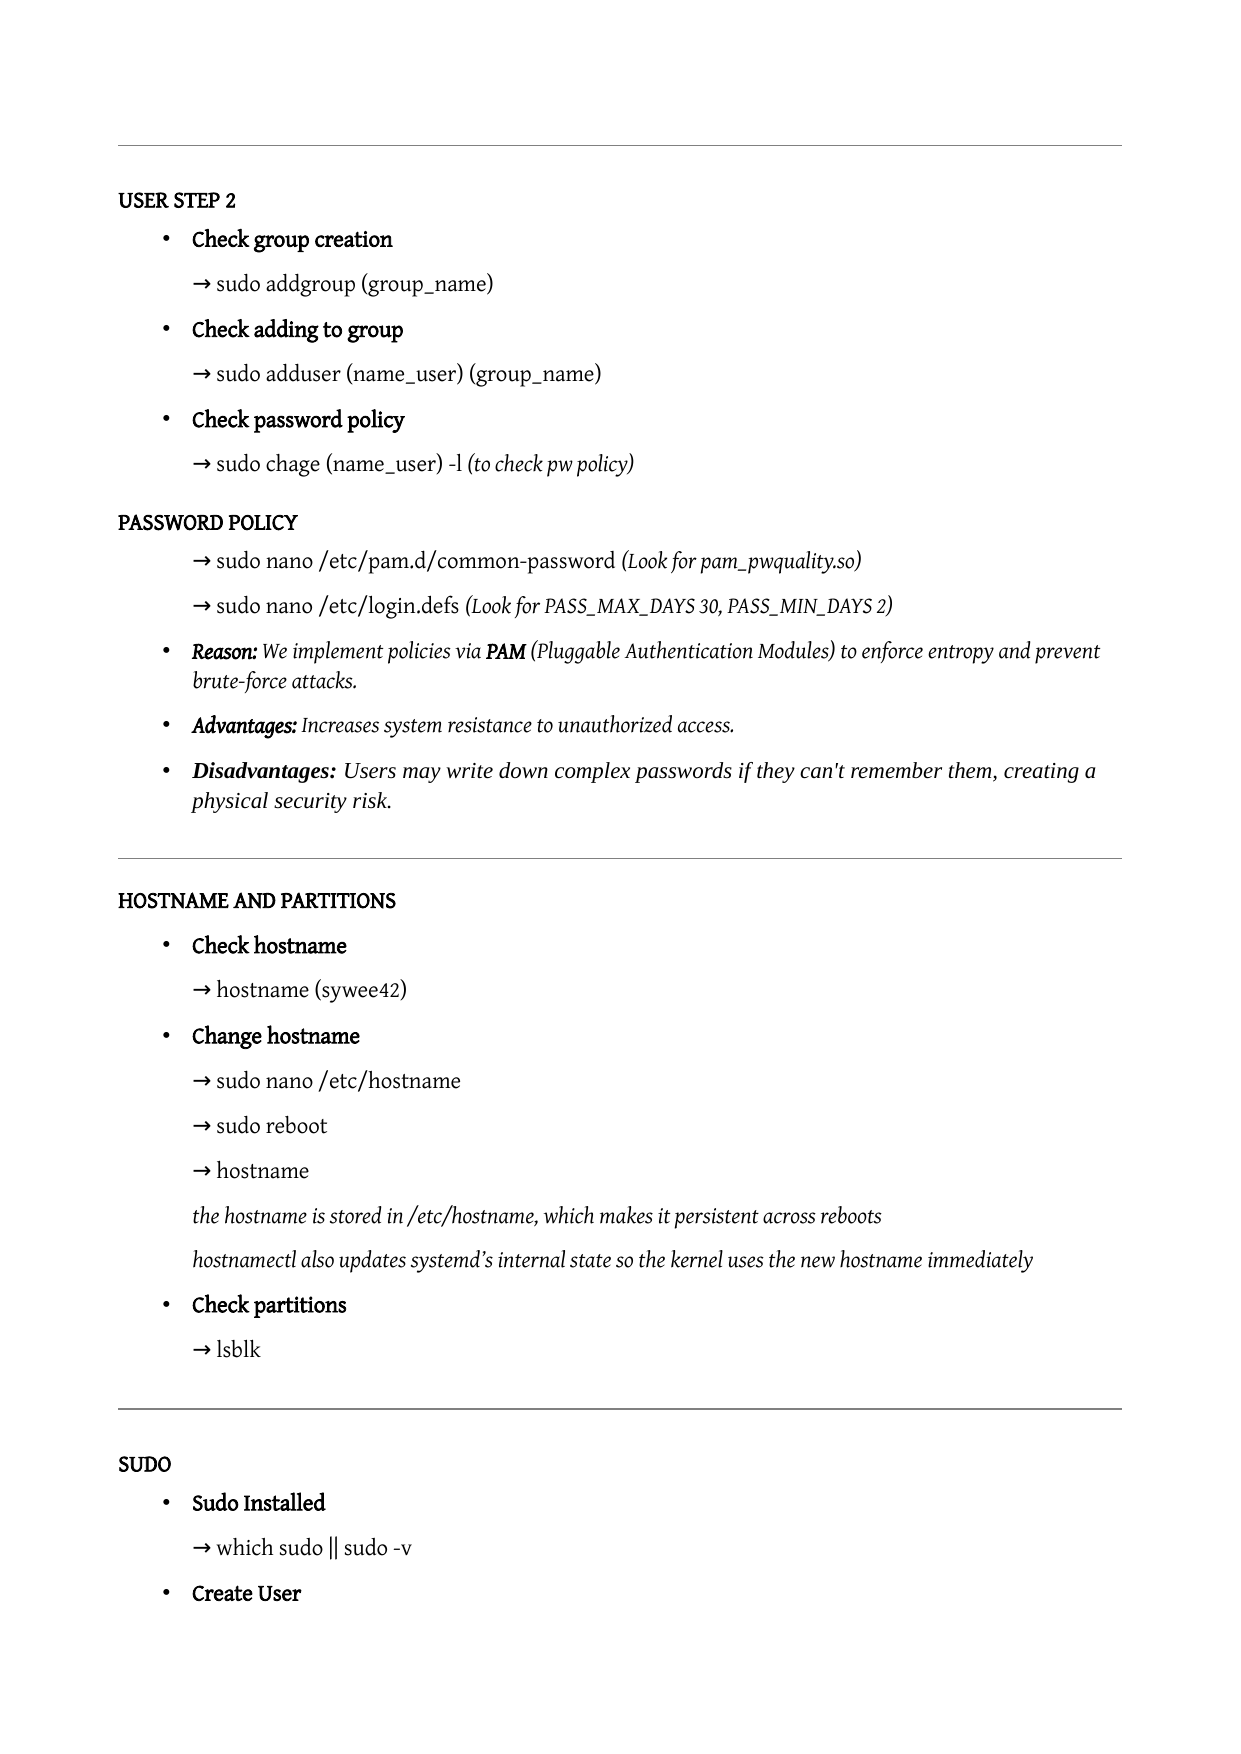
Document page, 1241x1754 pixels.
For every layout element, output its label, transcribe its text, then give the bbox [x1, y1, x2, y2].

list → sudo chage (name_user) -l (to check pw policy) [162, 452, 1122, 478]
subtitle PASSWORD POLICY [118, 509, 1122, 536]
list → sudo reboot [162, 1113, 1122, 1139]
text → sudo nano /etc/login.defs (Look for PASS_MAX_DAYS 30, PASS_MIN_DAYS 2) [118, 593, 1122, 620]
list → sudo adduser (name_user) (group_name) [162, 361, 1122, 388]
list → lsblk [162, 1337, 1122, 1363]
list Check adding to group [162, 316, 1122, 343]
text HOSTNAME AND PARTITIONS [118, 887, 1122, 914]
list Check hostname [162, 933, 1122, 959]
list Advantages: Increases system resistance to unauthorized access. [162, 712, 1122, 738]
list Check group creation [162, 226, 1122, 253]
list → hostname [162, 1158, 1122, 1185]
subtitle SUDO [118, 1451, 1122, 1477]
list hostnamectl also updates systemd’s internal state so the kernel uses the new hostname immediately [162, 1247, 1122, 1273]
subtitle USER STEP 2 [118, 187, 1122, 214]
list → sudo addgroup (group_name) [162, 271, 1122, 298]
list Reason: We implement policies via PAM (Pluggable Authentication Modules) to enforce entropy and prevent brute-force attacks. [162, 638, 1122, 694]
text → sudo nano /etc/pam.d/common-password (Look for pam_pwquality.so) [118, 548, 1122, 575]
list Sudo Installed [162, 1490, 1122, 1517]
list Disadvantages: Users may write down complex passwords if they can't remember them, creating a physical security risk. [162, 757, 1122, 813]
list Check password policy [162, 407, 1122, 433]
list the hostname is stored in /etc/hostname, which makes it persistent across reboots [162, 1203, 1122, 1229]
list Create User [162, 1580, 1122, 1607]
list → hostname (sywee42) [162, 978, 1122, 1004]
list → sudo nano /etc/hostname [162, 1068, 1122, 1094]
list → which sudo || sudo -v [162, 1535, 1122, 1562]
list Check partitions [162, 1292, 1122, 1318]
list Change hostname [162, 1023, 1122, 1049]
